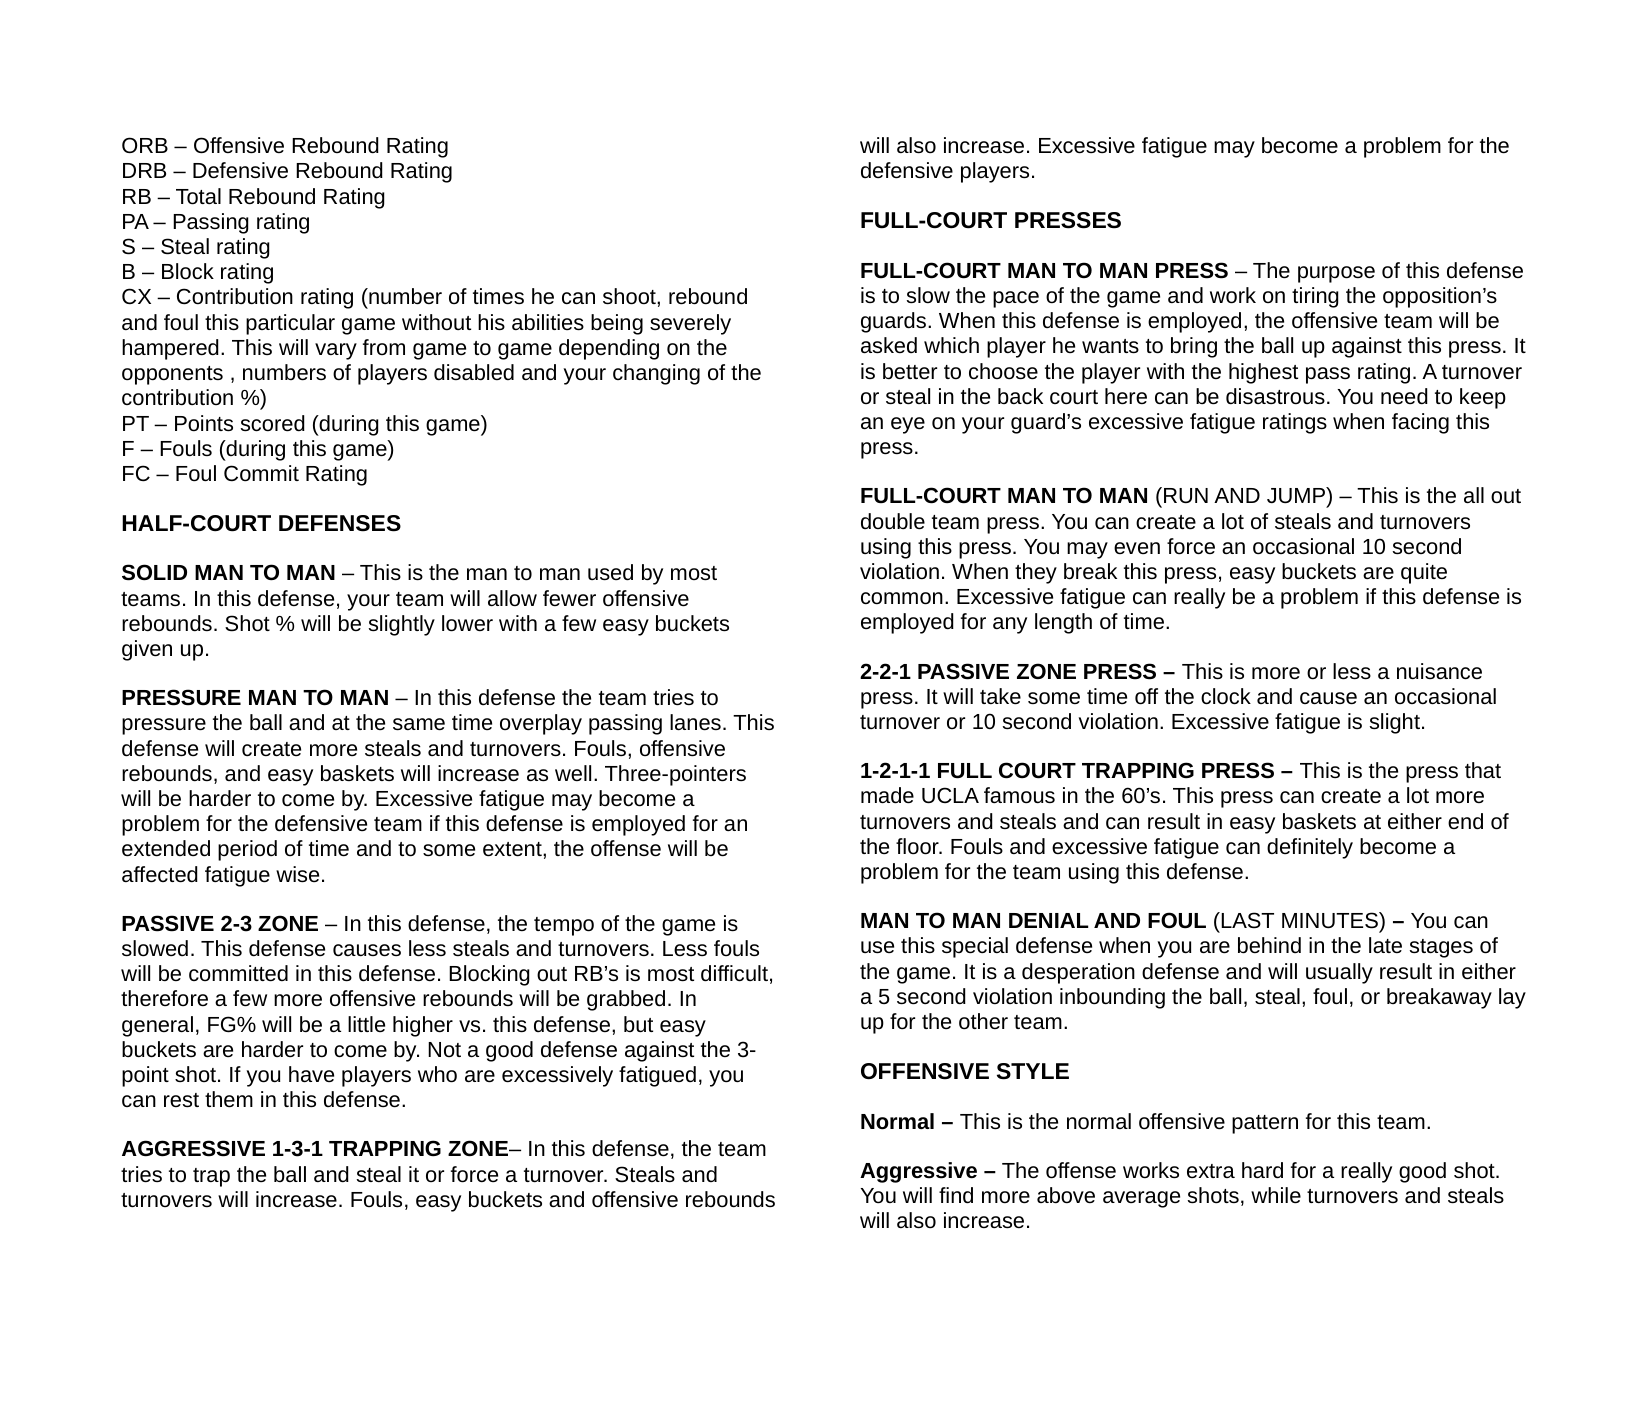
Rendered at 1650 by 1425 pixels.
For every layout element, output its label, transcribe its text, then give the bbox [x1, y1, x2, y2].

table_header [782, 118, 857, 1276]
table_header ORB – Offensive Rebound Rating DRB – Defensive Rebound Rating RB – Total Rebound Rating PA – Passing rating S – Steal rating B – Block rating CX – Contribution rating (number of times he can shoot, rebound and foul this particular game without his abilities being severely hampered. This will vary from game to game depending on the opponents , numbers of players disabled and your changing of the contribution %) PT – Points scored (during this game) F – Fouls (during this game) FC – Foul Commit Rating HALF-COURT DEFENSES SOLID MAN TO MAN – This is the man to man used by most teams. In this defense, your team will allow fewer offensive rebounds. Shot % will be slightly lower with a few easy buckets given up. PRESSURE MAN TO MAN – In this defense the team tries to pressure the ball and at the same time overplay passing lanes. This defense will create more steals and turnovers. Fouls, offensive rebounds, and easy baskets will increase as well. Three-pointers will be harder to come by. Excessive fatigue may become a problem for the defensive team if this defense is employed for an extended period of time and to some extent, the offense will be affected fatigue wise. PASSIVE 2-3 ZONE – In this defense, the tempo of the game is slowed. This defense causes less steals and turnovers. Less fouls will be committed in this defense. Blocking out RB’s is most difficult, therefore a few more offensive rebounds will be grabbed. In general, FG% will be a little higher vs. this defense, but easy buckets are harder to come by. Not a good defense against the 3-point shot. If you have players who are excessively fatigued, you can rest them in this defense. AGGRESSIVE 1-3-1 TRAPPING ZONE– In this defense, the team tries to trap the ball and steal it or force a turnover. Steals and turnovers will increase. Fouls, easy buckets and offensive rebounds [118, 118, 782, 1276]
table_header will also increase. Excessive fatigue may become a problem for the defensive players. FULL-COURT PRESSES FULL-COURT MAN TO MAN PRESS – The purpose of this defense is to slow the pace of the game and work on tiring the opposition’s guards. When this defense is employed, the offensive team will be asked which player he wants to bring the ball up against this press. It is better to choose the player with the highest pass rating. A turnover or steal in the back court here can be disastrous. You need to keep an eye on your guard’s excessive fatigue ratings when facing this press. FULL-COURT MAN TO MAN (RUN AND JUMP) – This is the all out double team press. You can create a lot of steals and turnovers using this press. You may even force an occasional 10 second violation. When they break this press, easy buckets are quite common. Excessive fatigue can really be a problem if this defense is employed for any length of time. 2-2-1 PASSIVE ZONE PRESS – This is more or less a nuisance press. It will take some time off the clock and cause an occasional turnover or 10 second violation. Excessive fatigue is slight. 1-2-1-1 FULL COURT TRAPPING PRESS – This is the press that made UCLA famous in the 60’s. This press can create a lot more turnovers and steals and can result in easy baskets at either end of the floor. Fouls and excessive fatigue can definitely become a problem for the team using this defense. MAN TO MAN DENIAL AND FOUL (LAST MINUTES) – You can use this special defense when you are behind in the late stages of the game. It is a desperation defense and will usually result in either a 5 second violation inbounding the ball, steal, foul, or breakaway lay up for the other team. OFFENSIVE STYLE Normal – This is the normal offensive pattern for this team. Aggressive – The offense works extra hard for a really good shot. You will find more above average shots, while turnovers and steals will also increase. [857, 118, 1532, 1276]
